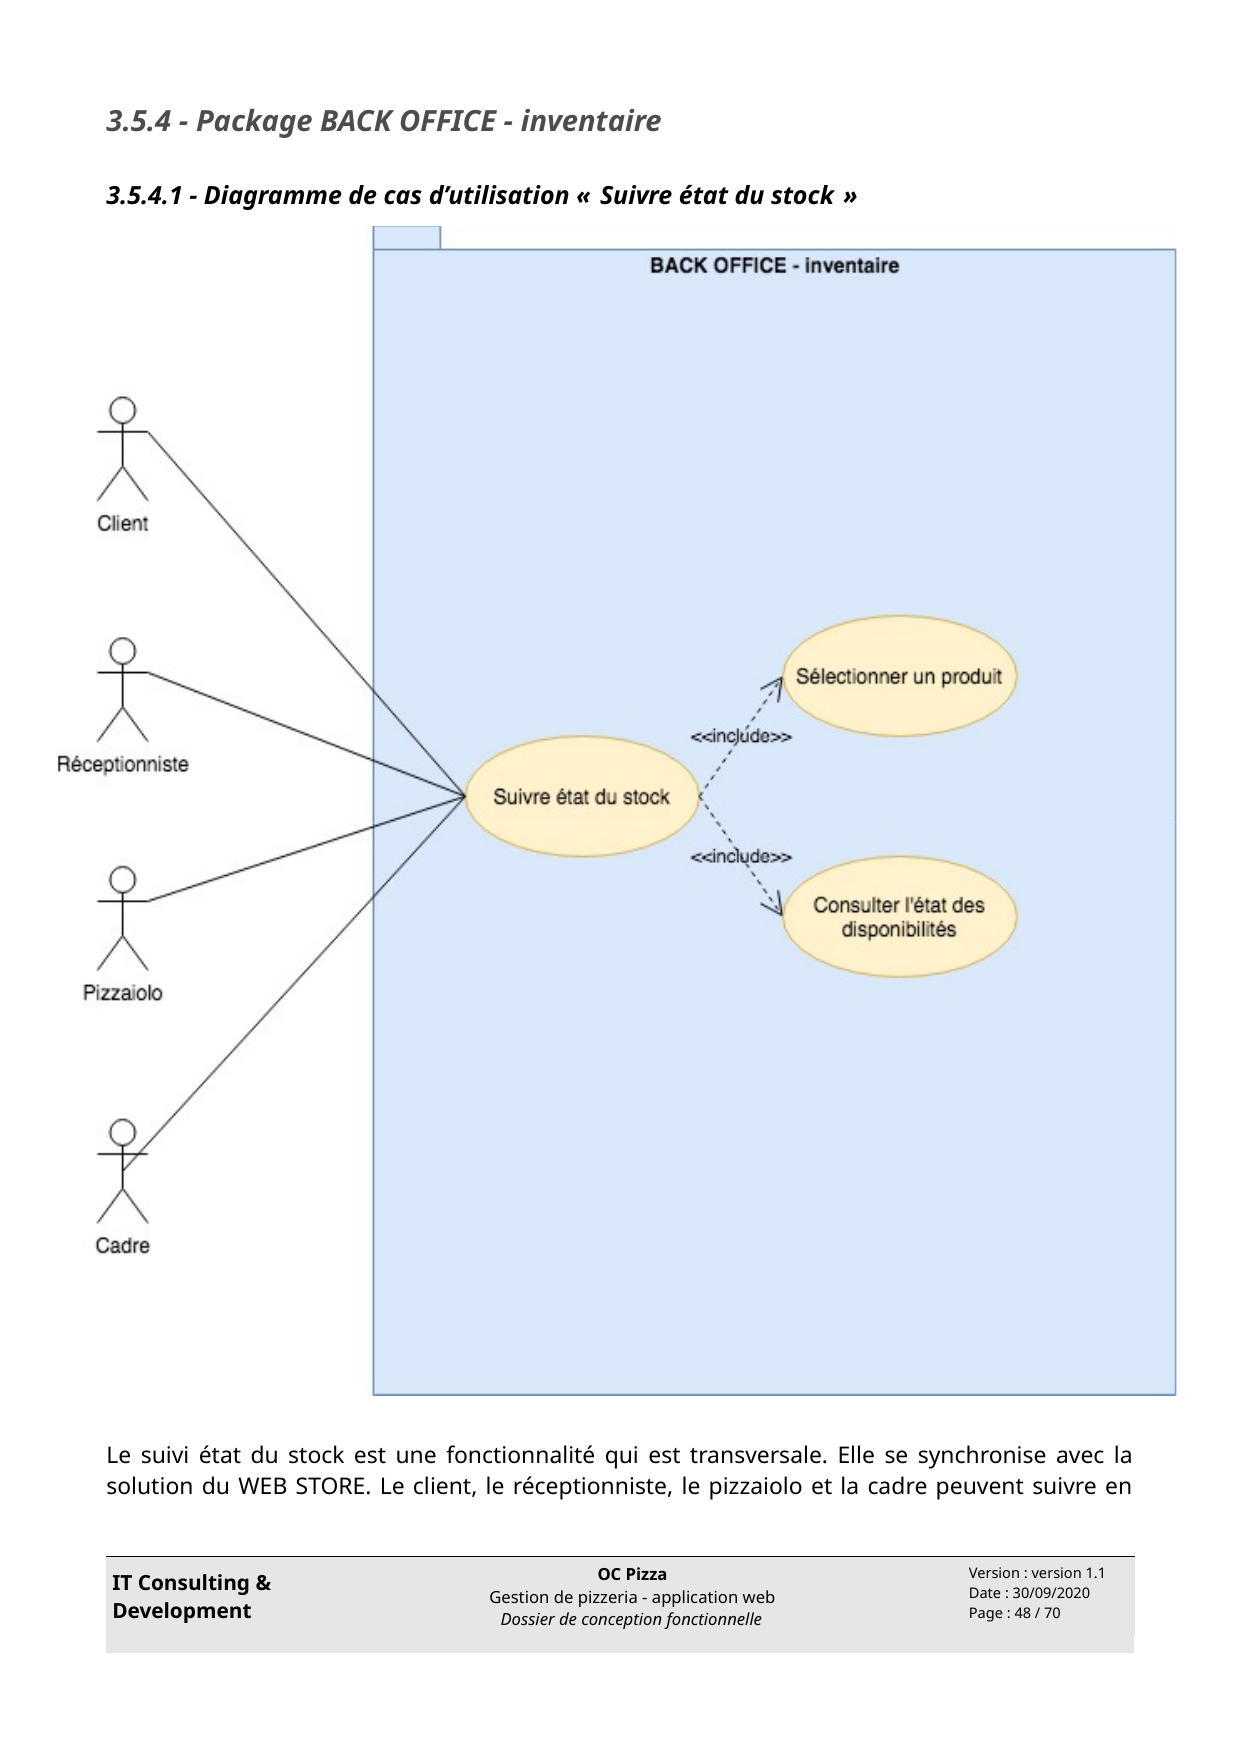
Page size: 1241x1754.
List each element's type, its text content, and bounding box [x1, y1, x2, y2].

subtitle Package BACK OFFICE - inventaire [106, 100, 1134, 140]
subtitle Diagramme de cas d’utilisation « Suivre état du stock » [106, 177, 1134, 212]
picture [57, 226, 1177, 1396]
text Le suivi état du stock est une fonctionnalité qui est transversale. Elle se synchronise avec la solution du WEB STORE. Le client, le réceptionniste, le pizzaiolo et la cadre peuvent suivre en [106, 1439, 1134, 1502]
